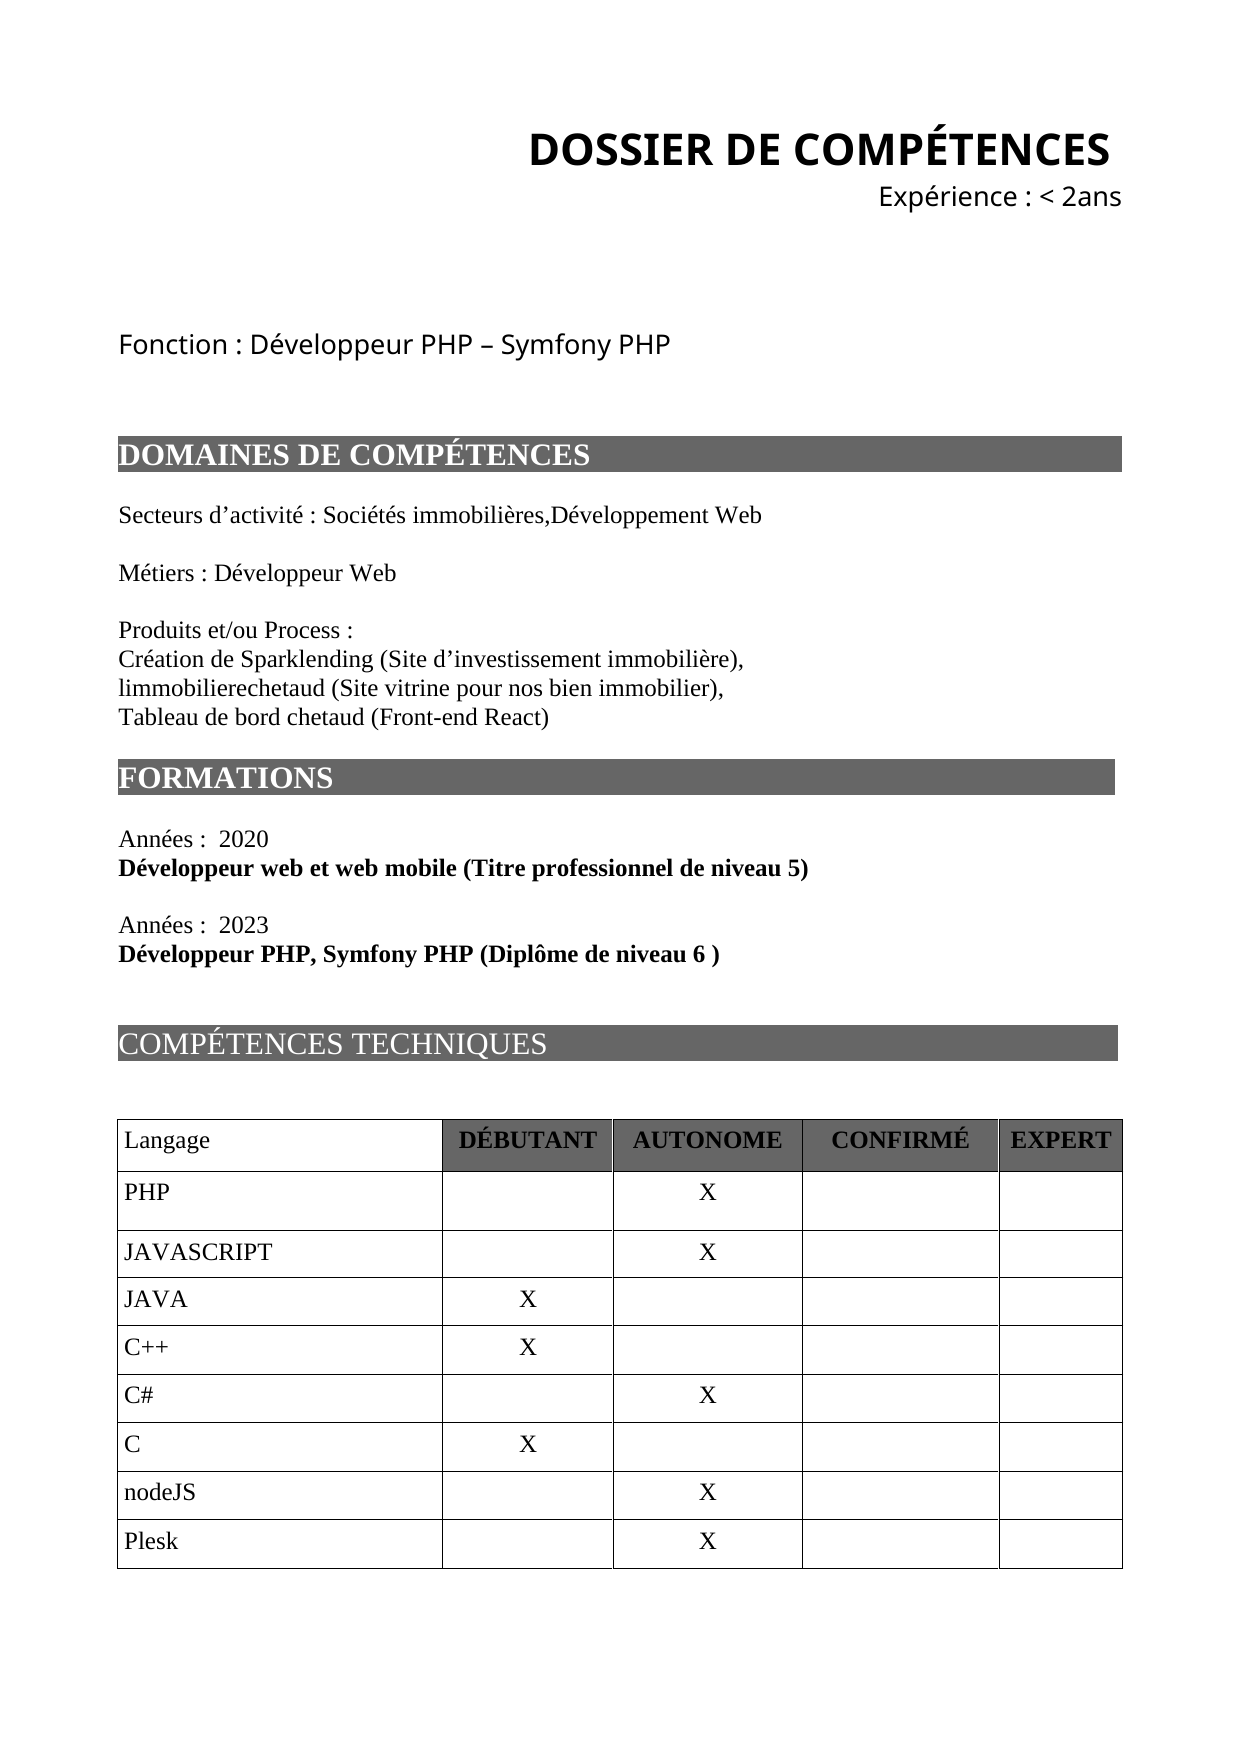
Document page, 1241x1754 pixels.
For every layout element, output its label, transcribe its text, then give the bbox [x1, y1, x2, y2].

table_cell [443, 1231, 612, 1277]
text Développeur web et web mobile (Titre professionnel de niveau 5) [118, 853, 1122, 881]
table_cell [803, 1231, 998, 1277]
table_header CONFIRMÉ [803, 1120, 998, 1171]
text DOSSIER DE COMPÉTENCES [118, 118, 1122, 178]
table_cell [443, 1375, 612, 1422]
table_cell Plesk [118, 1520, 442, 1568]
table_cell X [614, 1472, 802, 1519]
table_cell X [443, 1278, 612, 1325]
text COMPÉTENCES TECHNIQUES [118, 1025, 1122, 1061]
table_cell [1000, 1231, 1122, 1277]
table_header EXPERT [1000, 1120, 1122, 1171]
text Produits et/ou Process : [118, 616, 1122, 644]
table_cell [803, 1278, 998, 1325]
table_cell PHP [118, 1172, 442, 1230]
table_cell [1000, 1375, 1122, 1422]
table_cell [803, 1326, 998, 1374]
table_cell [803, 1520, 998, 1568]
text Tableau de bord chetaud (Front-end React) [118, 702, 1122, 731]
table_cell C# [118, 1375, 442, 1422]
table_cell X [614, 1172, 802, 1230]
text limmobilierechetaud (Site vitrine pour nos bien immobilier), [118, 673, 1122, 702]
table_cell [1000, 1278, 1122, 1325]
table_cell [803, 1472, 998, 1519]
table_cell [1000, 1520, 1122, 1568]
text Années : 2023 [118, 910, 1122, 939]
table_header AUTONOME [614, 1120, 802, 1171]
table_cell C++ [118, 1326, 442, 1374]
text Expérience : < 2ans [118, 178, 1122, 214]
table_cell X [443, 1423, 612, 1471]
text Développeur PHP, Symfony PHP (Diplôme de niveau 6 ) [118, 939, 1122, 968]
table_cell [1000, 1472, 1122, 1519]
table_cell [443, 1520, 612, 1568]
text Secteurs d’activité : Sociétés immobilières,Développement Web [118, 501, 1122, 529]
table_cell [614, 1326, 802, 1374]
text Métiers : Développeur Web [118, 558, 1122, 587]
table_cell C [118, 1423, 442, 1471]
table_cell [1000, 1423, 1122, 1471]
table_cell [443, 1472, 612, 1519]
text Années : 2020 [118, 824, 1122, 853]
table_cell [803, 1423, 998, 1471]
table_cell X [614, 1375, 802, 1422]
table_cell [443, 1172, 612, 1230]
table_cell [1000, 1172, 1122, 1230]
table_cell JAVASCRIPT [118, 1231, 442, 1277]
table_cell [803, 1375, 998, 1422]
table_header Langage [118, 1120, 442, 1171]
text Fonction : Développeur PHP – Symfony PHP [118, 325, 1122, 362]
table_cell X [614, 1231, 802, 1277]
text Création de Sparklending (Site d’investissement immobilière), [118, 644, 1122, 673]
table_cell [803, 1172, 998, 1230]
table_cell nodeJS [118, 1472, 442, 1519]
table_cell X [443, 1326, 612, 1374]
text FORMATIONS [118, 759, 1122, 795]
text DOMAINES DE COMPÉTENCES [118, 436, 1122, 472]
table_cell [614, 1423, 802, 1471]
table_header DÉBUTANT [443, 1120, 612, 1171]
table_cell X [614, 1520, 802, 1568]
table_cell [614, 1278, 802, 1325]
table_cell [1000, 1326, 1122, 1374]
table_cell JAVA [118, 1278, 442, 1325]
